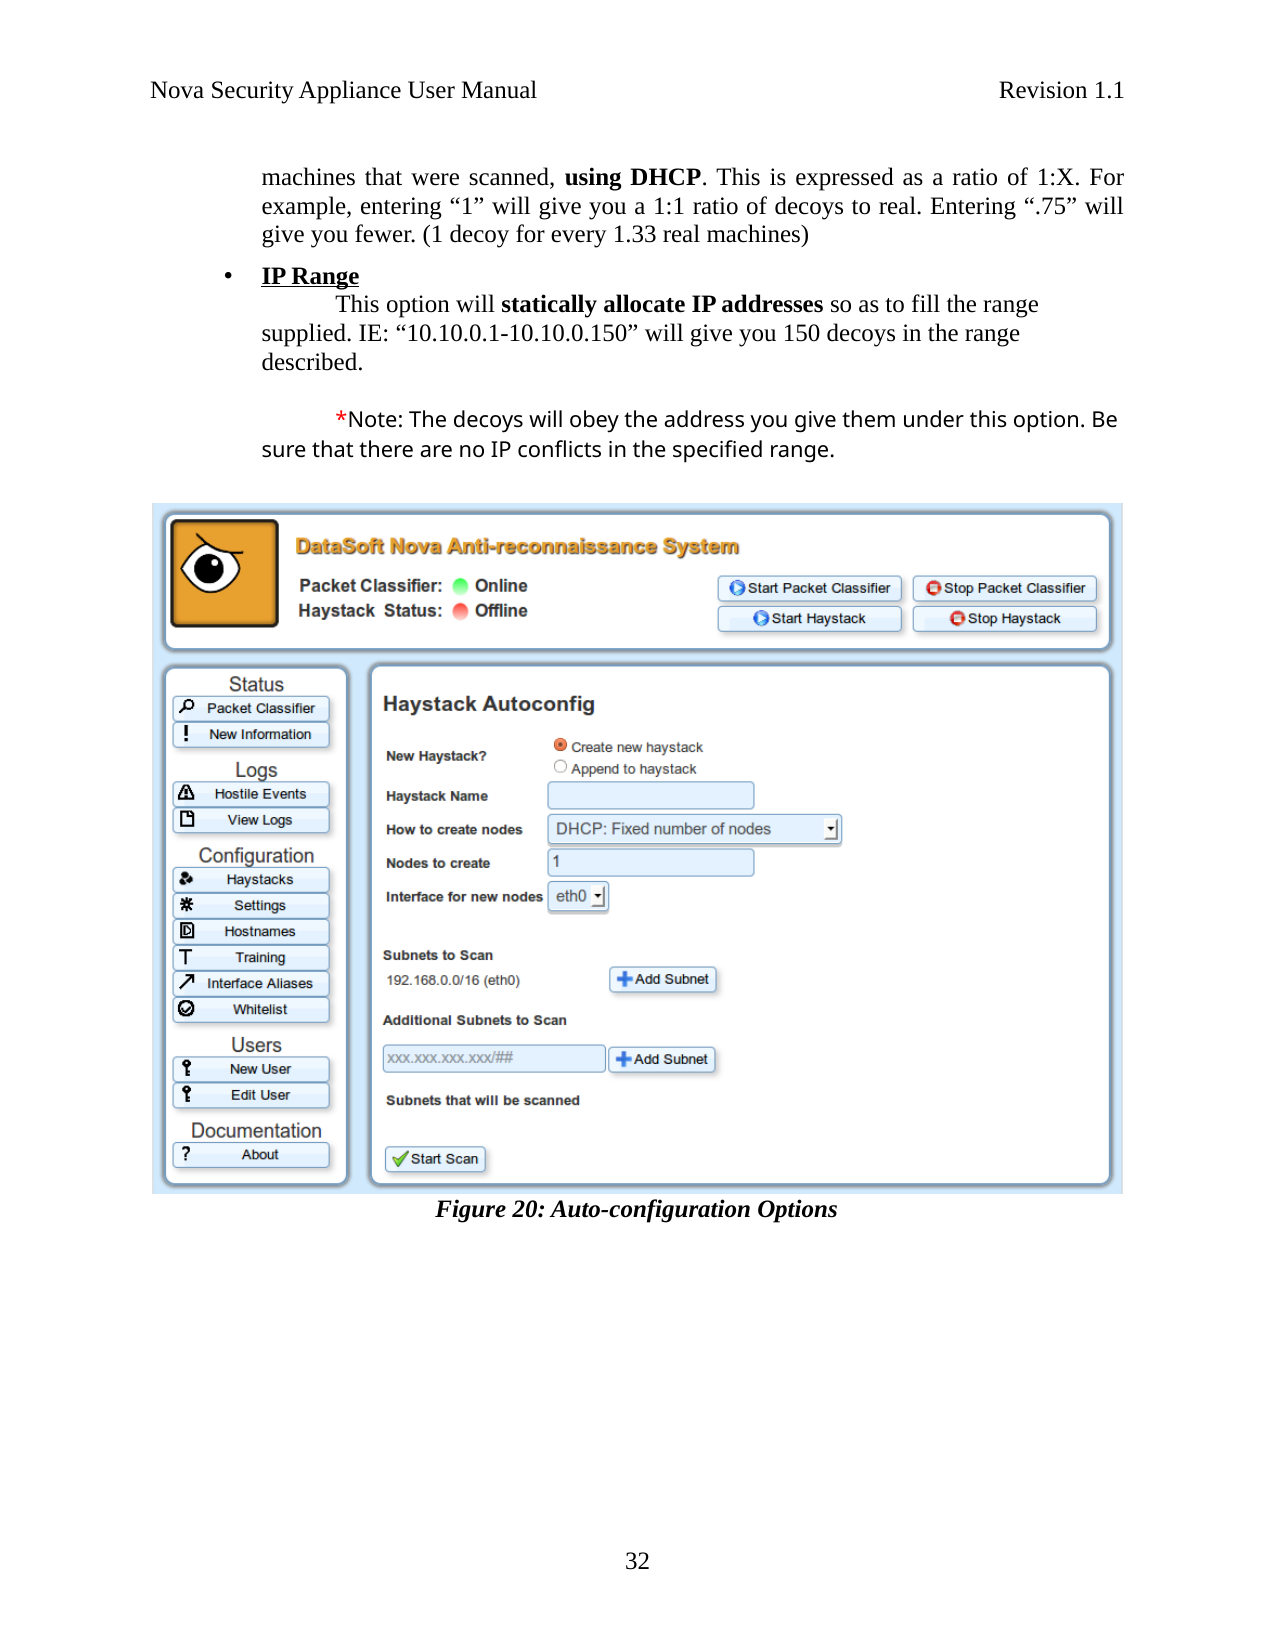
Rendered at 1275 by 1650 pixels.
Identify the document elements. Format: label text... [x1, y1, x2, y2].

list machines that were scanned, using DHCP. This is expressed as a ratio of 1:X. For example, entering “1” will give you a 1:1 ratio of decoys to real. Entering “.75” will give you fewer. (1 decoy for every 1.33 real machines) [224, 162, 1125, 248]
list IP Range This option will statically allocate IP addresses so as to fill the range supplied. IE: “10.10.0.1-10.10.0.150” will give you 150 decoys in the range described. *Note: The decoys will obey the address you give them under this option. Be sure that there are no IP conflicts in the specified range. [224, 261, 1125, 464]
picture [152, 503, 1123, 1194]
text Figure 20: Auto-configuration Options [153, 1194, 1122, 1223]
